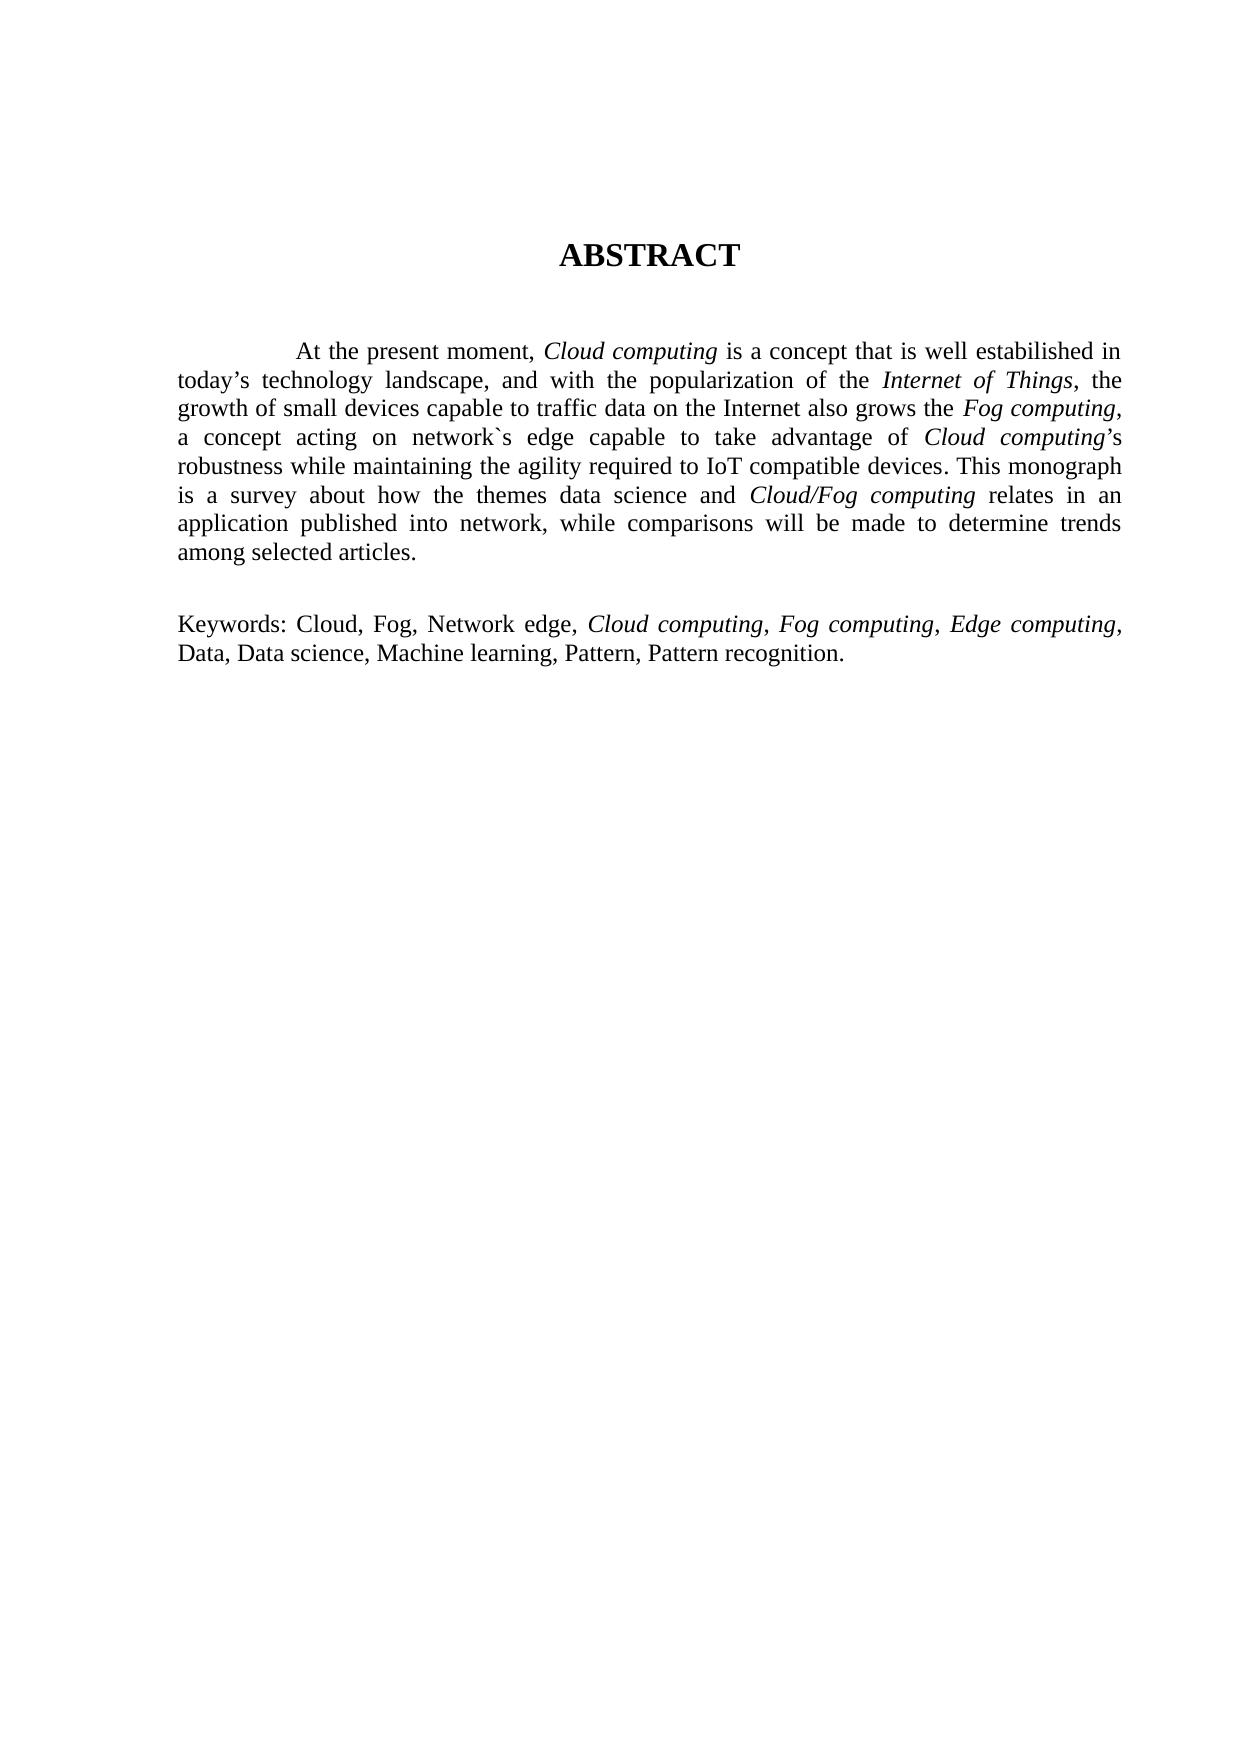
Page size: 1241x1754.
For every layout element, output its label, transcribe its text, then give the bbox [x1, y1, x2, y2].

text At the present moment, Cloud computing is a concept that is well estabilished in today’s technology landscape, and with the popularization of the Internet of Things, the growth of small devices capable to traffic data on the Internet also grows the Fog computing, a concept acting on network`s edge capable to take advantage of Cloud computing’s robustness while maintaining the agility required to IoT compatible devices. This monograph is a survey about how the themes data science and Cloud/Fog computing relates in an application published into network, while comparisons will be made to determine trends among selected articles. [177, 336, 1122, 566]
text ABSTRACT [177, 235, 1122, 274]
text Keywords: Cloud, Fog, Network edge, Cloud computing, Fog computing, Edge computing, Data, Data science, Machine learning, Pattern, Pattern recognition. [177, 609, 1122, 667]
